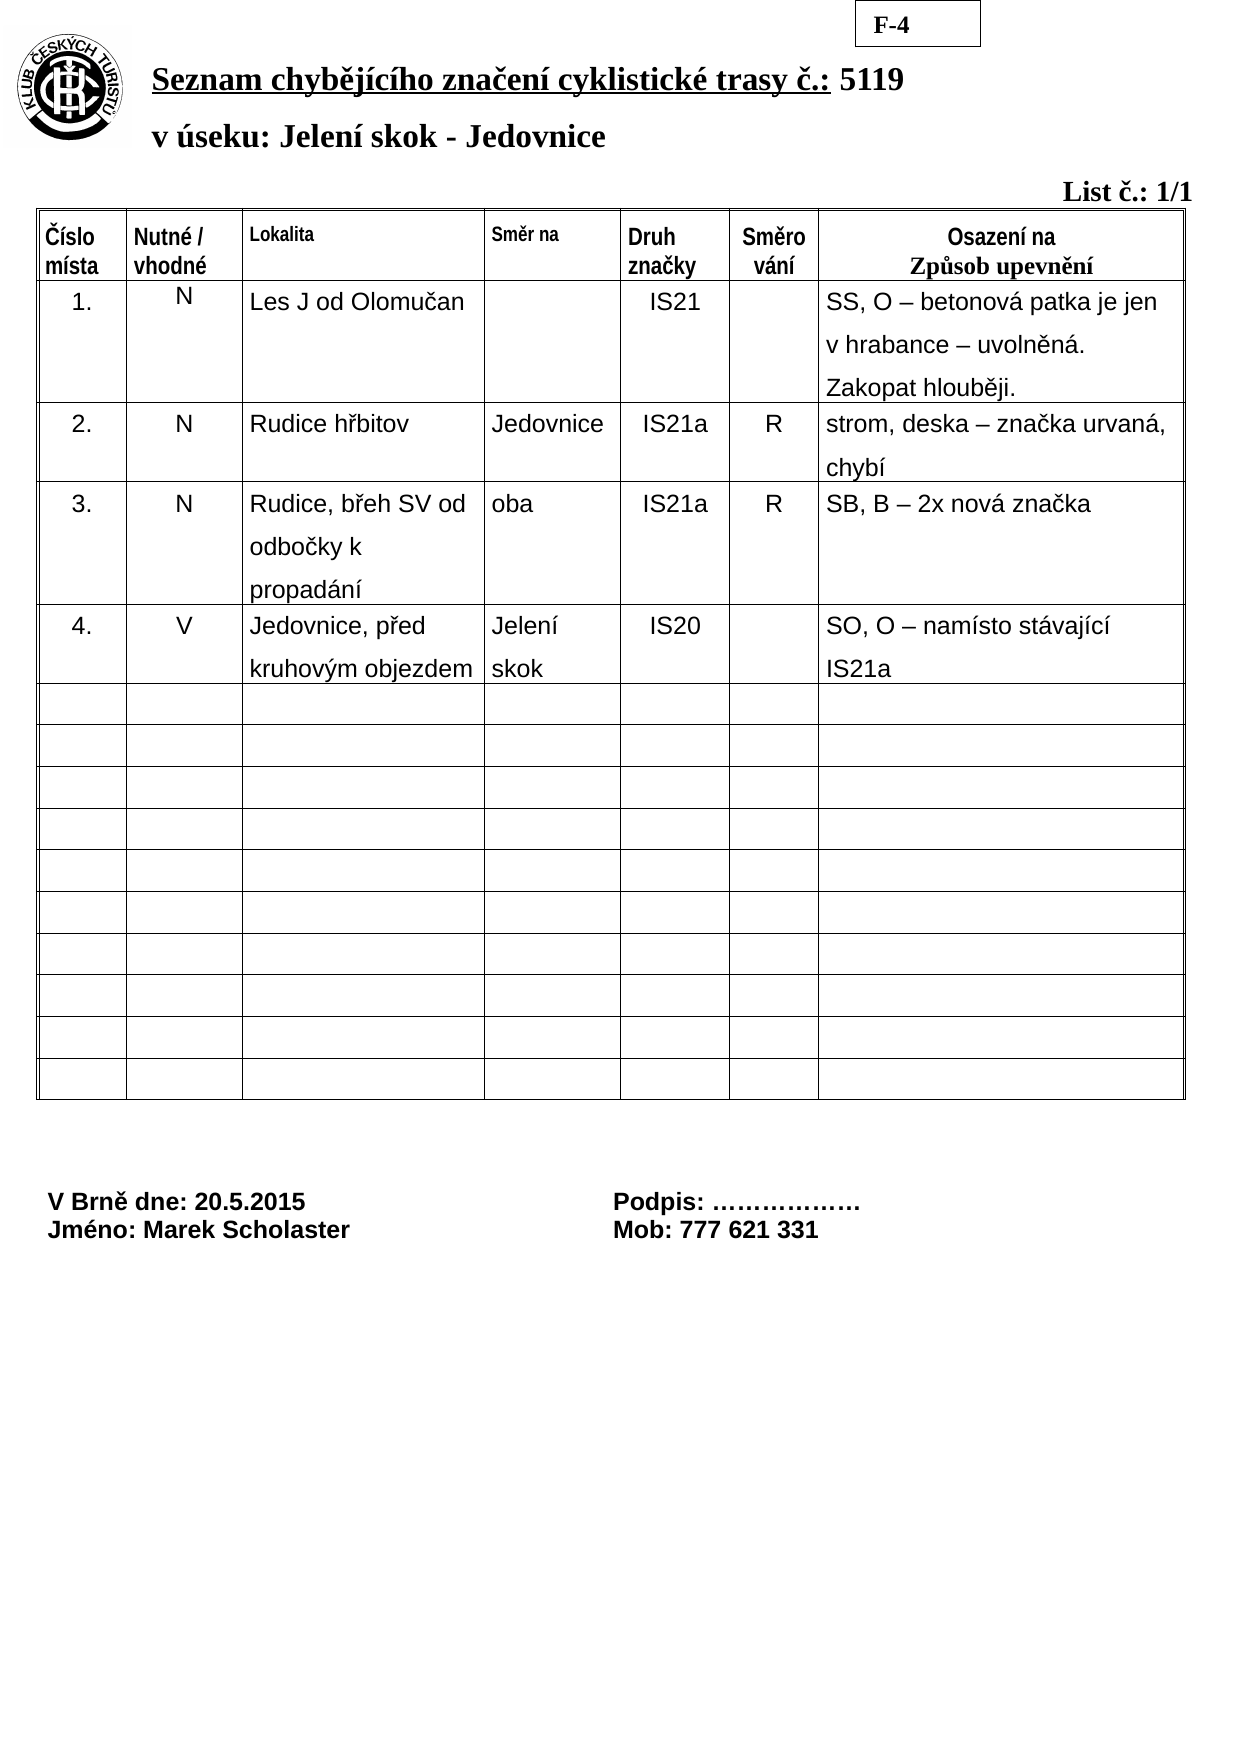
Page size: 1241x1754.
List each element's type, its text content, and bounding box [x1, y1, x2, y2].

table_cell [730, 281, 818, 402]
text List č.: 1/1 [47, 174, 1193, 208]
table_cell [243, 892, 484, 933]
table_cell [621, 1059, 729, 1099]
table_cell SO, O – namísto stávající IS21a [819, 605, 1183, 683]
table_cell Jedovnice [485, 403, 620, 481]
table_cell [621, 767, 729, 808]
table_cell [485, 767, 620, 808]
table_cell oba [485, 482, 620, 603]
table_cell [485, 1017, 620, 1058]
table_cell IS21a [621, 482, 729, 603]
table_cell [730, 809, 818, 849]
subtitle F-4 [873, 11, 963, 37]
table_cell [730, 975, 818, 1016]
table_cell [819, 1017, 1183, 1058]
table_cell [485, 684, 620, 724]
table_cell Jedovnice, před kruhovým objezdem [243, 605, 484, 683]
table_cell [243, 1017, 484, 1058]
table_cell [127, 975, 242, 1016]
table_cell [730, 892, 818, 933]
table_cell [730, 684, 818, 724]
table_cell SB, B – 2x nová značka [819, 482, 1183, 603]
table_cell [621, 975, 729, 1016]
table_header Číslo místa [40, 211, 126, 280]
table_cell [127, 809, 242, 849]
table_cell [243, 850, 484, 891]
table_cell [621, 725, 729, 766]
table_cell R [730, 482, 818, 603]
table_cell [485, 281, 620, 402]
table_cell [621, 809, 729, 849]
table_cell 2. [40, 403, 126, 481]
text V Brně dne: 20.5.2015 Podpis: ……………… [47, 1187, 1193, 1215]
table_cell [40, 892, 126, 933]
table_cell [621, 684, 729, 724]
table_cell [40, 684, 126, 724]
table_cell [485, 725, 620, 766]
table_cell IS21 [621, 281, 729, 402]
table_cell [127, 725, 242, 766]
table_cell N [127, 281, 242, 402]
table_cell [40, 725, 126, 766]
table_cell [243, 684, 484, 724]
picture [3, 25, 132, 148]
table_cell [40, 934, 126, 974]
table_cell [243, 1059, 484, 1099]
table_cell 3. [40, 482, 126, 603]
table_cell [127, 1017, 242, 1058]
table_cell [819, 684, 1183, 724]
table_cell Rudice, břeh SV od odbočky k propadání [243, 482, 484, 603]
table_cell 4. [40, 605, 126, 683]
table_cell [485, 934, 620, 974]
table_cell [485, 892, 620, 933]
table_cell 1. [40, 281, 126, 402]
table_cell [621, 1017, 729, 1058]
table_cell [485, 1059, 620, 1099]
table_cell [621, 892, 729, 933]
table_header Směrování [730, 211, 818, 280]
table_cell [730, 605, 818, 683]
table_cell [127, 767, 242, 808]
table_cell [819, 892, 1183, 933]
table_cell strom, deska – značka urvaná, chybí [819, 403, 1183, 481]
table_cell [243, 767, 484, 808]
table_cell [730, 725, 818, 766]
table_cell [819, 725, 1183, 766]
table_cell IS20 [621, 605, 729, 683]
table_cell [730, 1059, 818, 1099]
table_cell [40, 850, 126, 891]
table_cell [730, 934, 818, 974]
text v úseku: Jelení skok - Jedovnice [47, 117, 1193, 155]
table_cell Rudice hřbitov [243, 403, 484, 481]
table_cell [621, 850, 729, 891]
text Jméno: Marek Scholaster Mob: 777 621 331 [47, 1215, 1193, 1244]
table_cell [819, 1059, 1183, 1099]
table_cell N [127, 403, 242, 481]
table_cell [730, 767, 818, 808]
table_cell [243, 975, 484, 1016]
table_header Směr na [485, 211, 620, 280]
table_cell [730, 1017, 818, 1058]
table_cell R [730, 403, 818, 481]
table_cell [819, 934, 1183, 974]
table_cell Jelení skok [485, 605, 620, 683]
table_cell [485, 809, 620, 849]
table_cell [40, 1059, 126, 1099]
table_cell [819, 975, 1183, 1016]
table_cell [40, 767, 126, 808]
table_cell [730, 850, 818, 891]
table_cell IS21a [621, 403, 729, 481]
table_cell [621, 934, 729, 974]
table_cell [40, 1017, 126, 1058]
table_header Lokalita [243, 211, 484, 280]
table_header Osazení na Způsob upevnění [819, 211, 1183, 280]
table_cell [485, 850, 620, 891]
table_cell [127, 1059, 242, 1099]
table_header Nutné / vhodné [127, 211, 242, 280]
table_cell SS, O – betonová patka je jen v hrabance – uvolněná. Zakopat hlouběji. [819, 281, 1183, 402]
table_cell [127, 892, 242, 933]
table_header Druh značky [621, 211, 729, 280]
table_cell [243, 934, 484, 974]
table_cell [243, 809, 484, 849]
table_cell [127, 684, 242, 724]
table_cell N [127, 482, 242, 603]
table_cell [485, 975, 620, 1016]
table_cell [40, 809, 126, 849]
table_cell Les J od Olomučan [243, 281, 484, 402]
table_cell [127, 934, 242, 974]
table_cell [127, 850, 242, 891]
table_cell V [127, 605, 242, 683]
table_cell [819, 850, 1183, 891]
table_cell [819, 767, 1183, 808]
table_cell [40, 975, 126, 1016]
table_cell [243, 725, 484, 766]
text Seznam chybějícího značení cyklistické trasy č.: 5119 [133, 59, 1193, 97]
table_cell [819, 809, 1183, 849]
